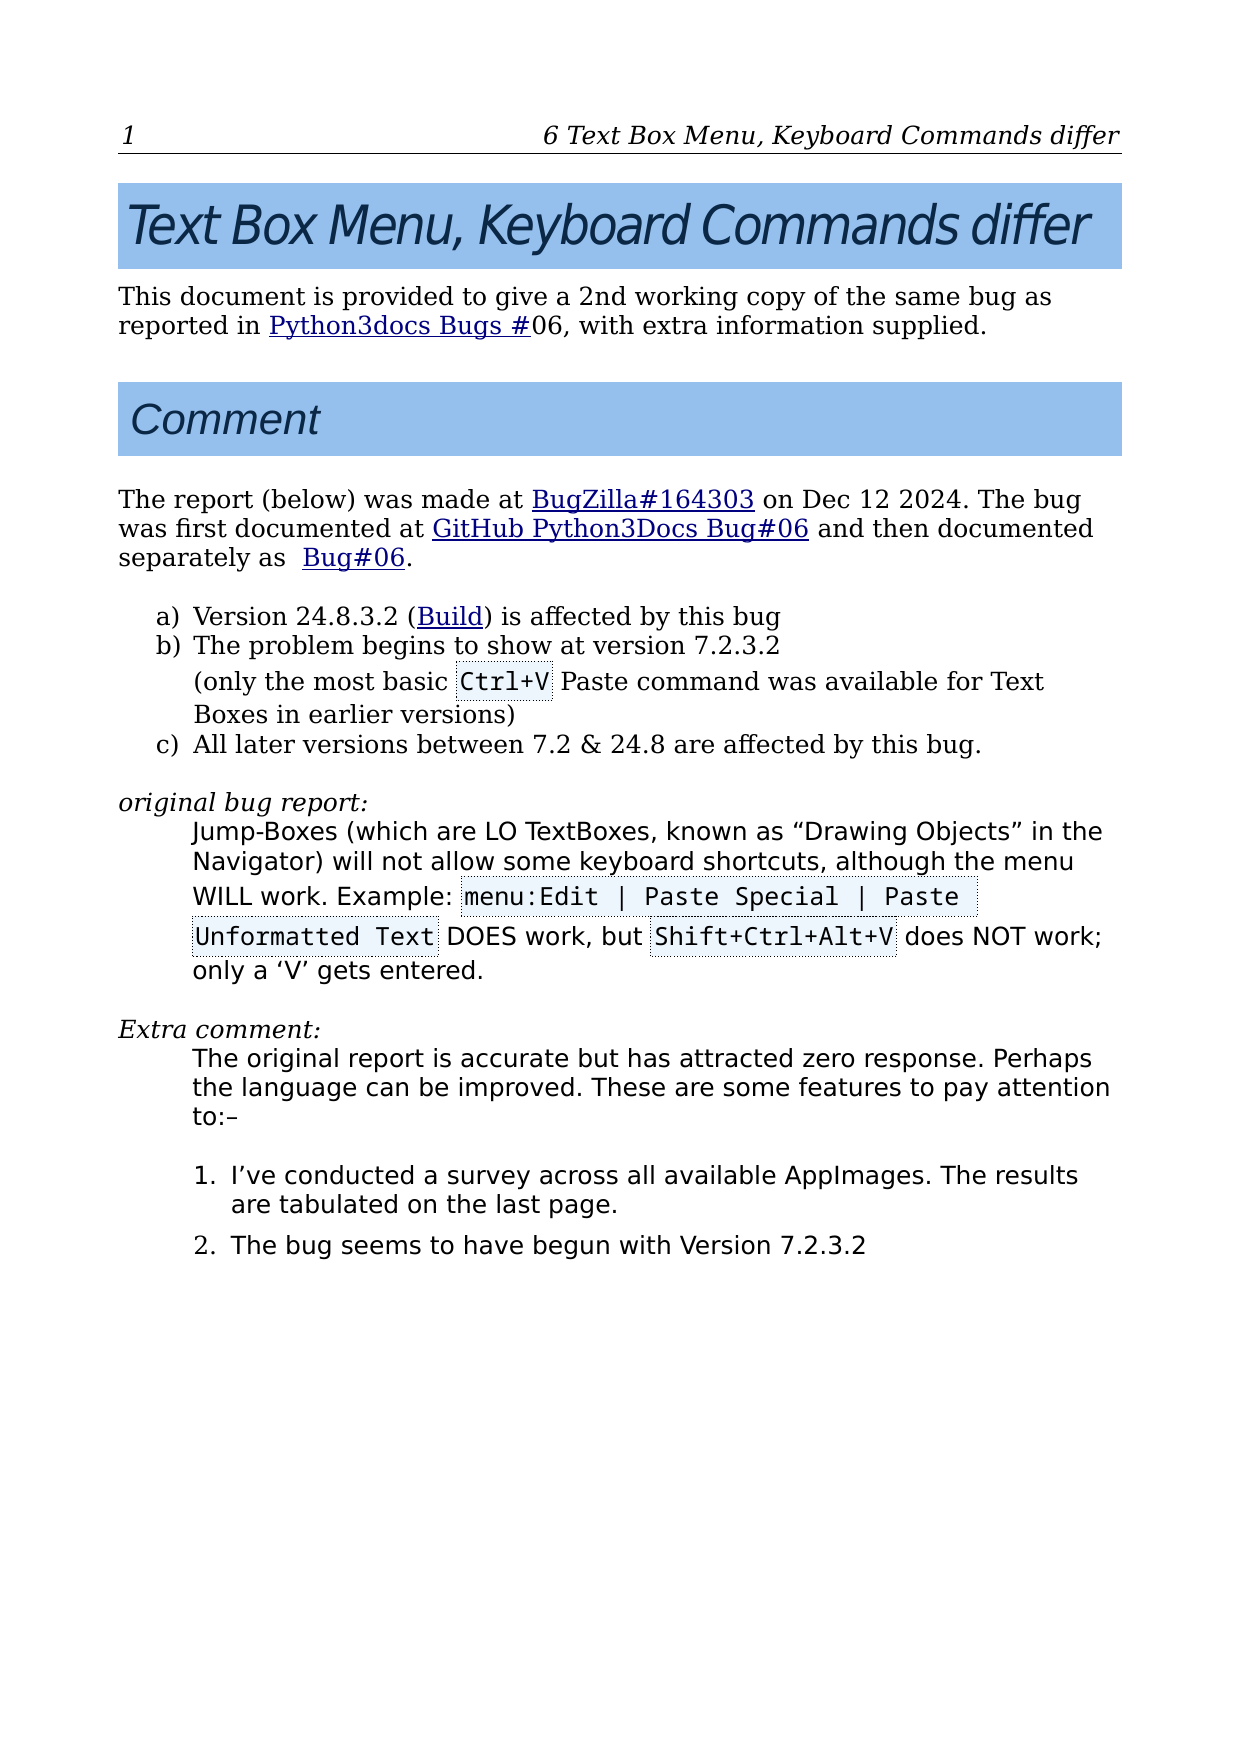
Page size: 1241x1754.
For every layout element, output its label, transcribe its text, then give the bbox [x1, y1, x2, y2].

subtitle Comment [118, 382, 1122, 456]
list All later versions between 7.2 & 24.8 are affected by this bug. [156, 730, 1122, 759]
text original bug report: [118, 788, 1122, 818]
list The bug seems to have begun with Version 7.2.3.2 [193, 1231, 1122, 1260]
list Version 24.8.3.2 (Build) is affected by this bug [156, 602, 1122, 631]
list I’ve conducted a survey across all available AppImages. The results are tabulated on the last page. [193, 1161, 1122, 1219]
text The original report is accurate but has attracted zero response. Perhaps the language can be improved. These are some features to pay attention to:– [192, 1044, 1122, 1131]
list The problem begins to show at version 7.2.3.2 (only the most basic Ctrl+V Paste command was available for Text Boxes in earlier versions) [156, 631, 1122, 730]
text Extra comment: [118, 1015, 1122, 1044]
text This document is provided to give a 2nd working copy of the same bug as reported in Python3docs Bugs #06, with extra information supplied. [118, 282, 1122, 340]
text Jump-Boxes (which are LO TextBoxes, known as “Drawing Objects” in the Navigator) will not allow some keyboard shortcuts, although the menu WILL work. Example: menu:Edit | Paste Special | Paste Unformatted Text DOES work, but Shift+Ctrl+Alt+V does NOT work; only a ‘V’ gets entered. [192, 818, 1122, 985]
subtitle Text Box Menu, Keyboard Commands differ [118, 183, 1122, 269]
text The report (below) was made at BugZilla#164303 on Dec 12 2024. The bug was first documented at GitHub Python3Docs Bug#06 and then documented separately as Bug#06. [118, 485, 1122, 573]
